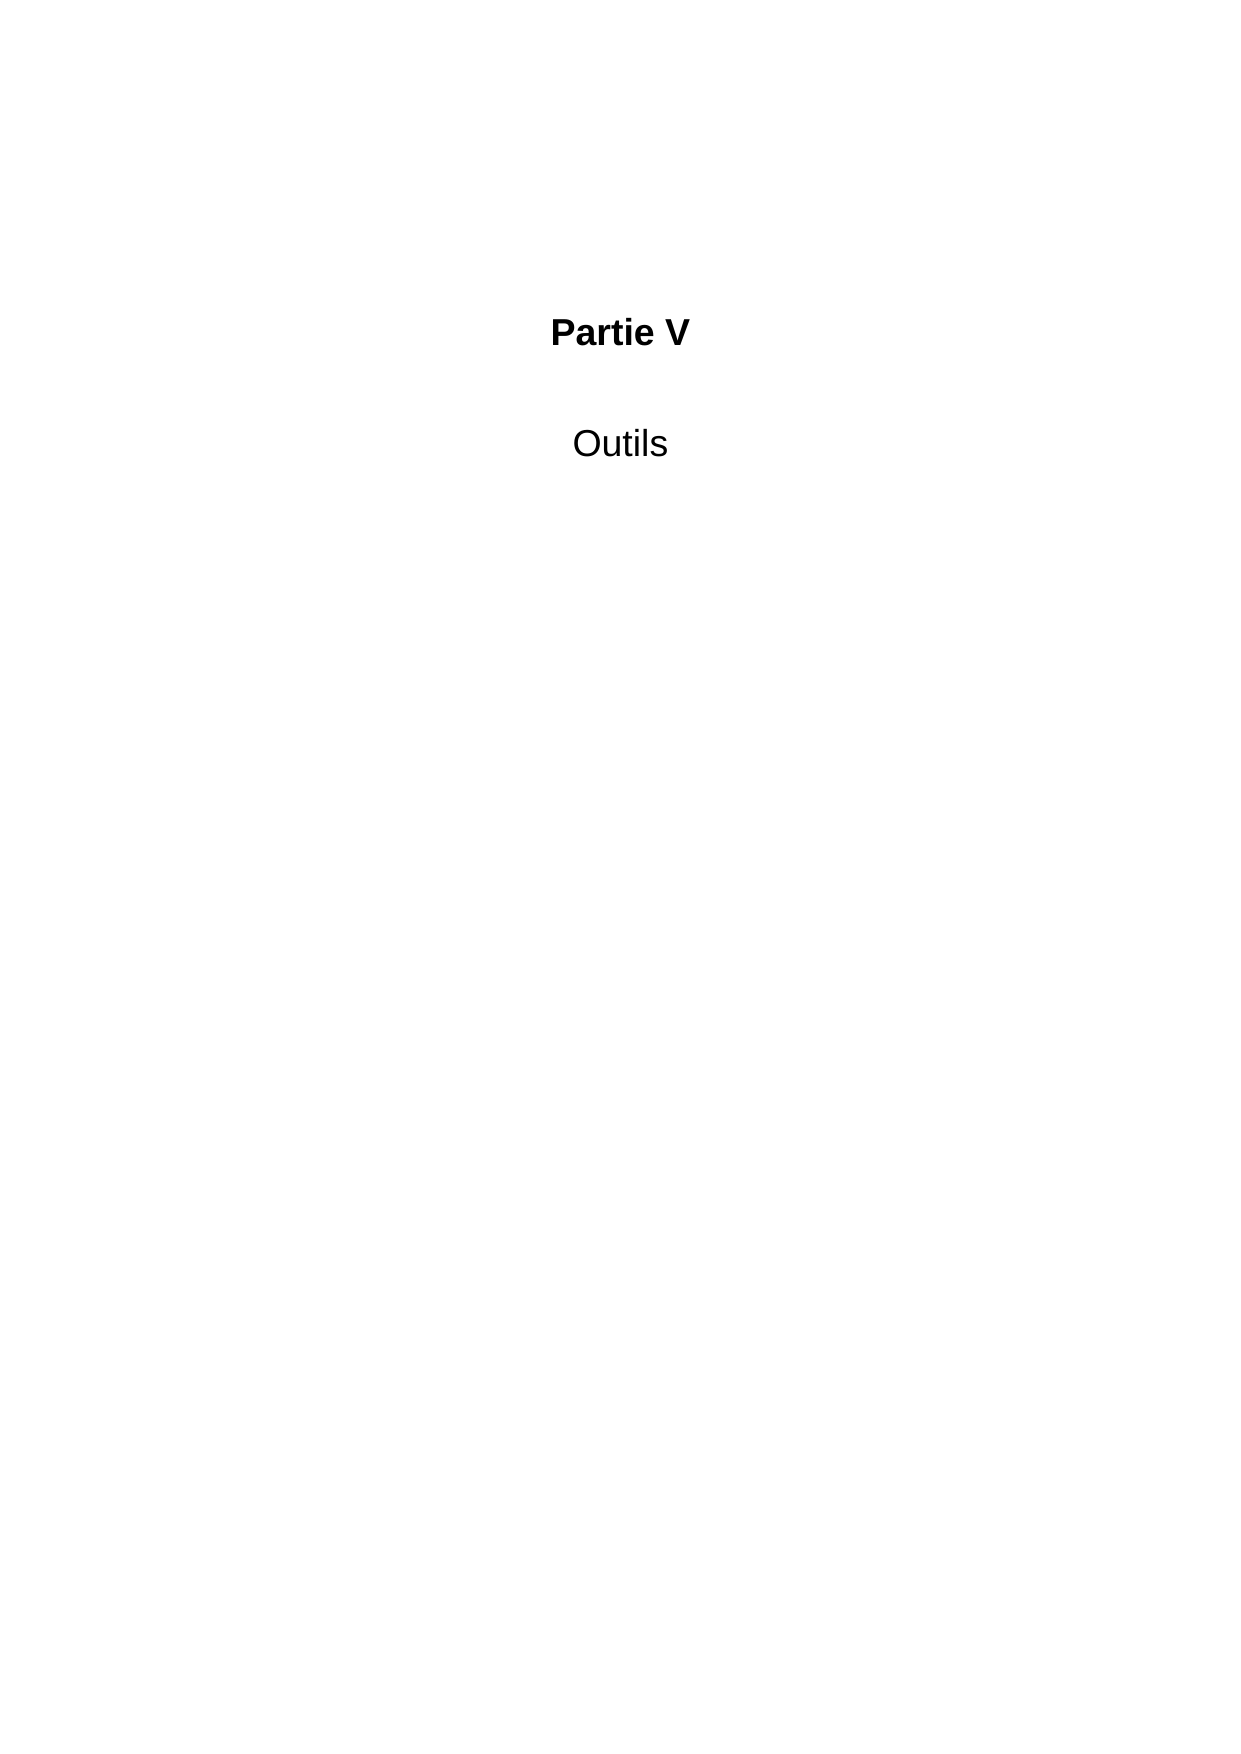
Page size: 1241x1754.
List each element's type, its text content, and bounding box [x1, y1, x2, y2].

subtitle Outils [118, 421, 1122, 464]
subtitle Partie V [118, 310, 1122, 353]
